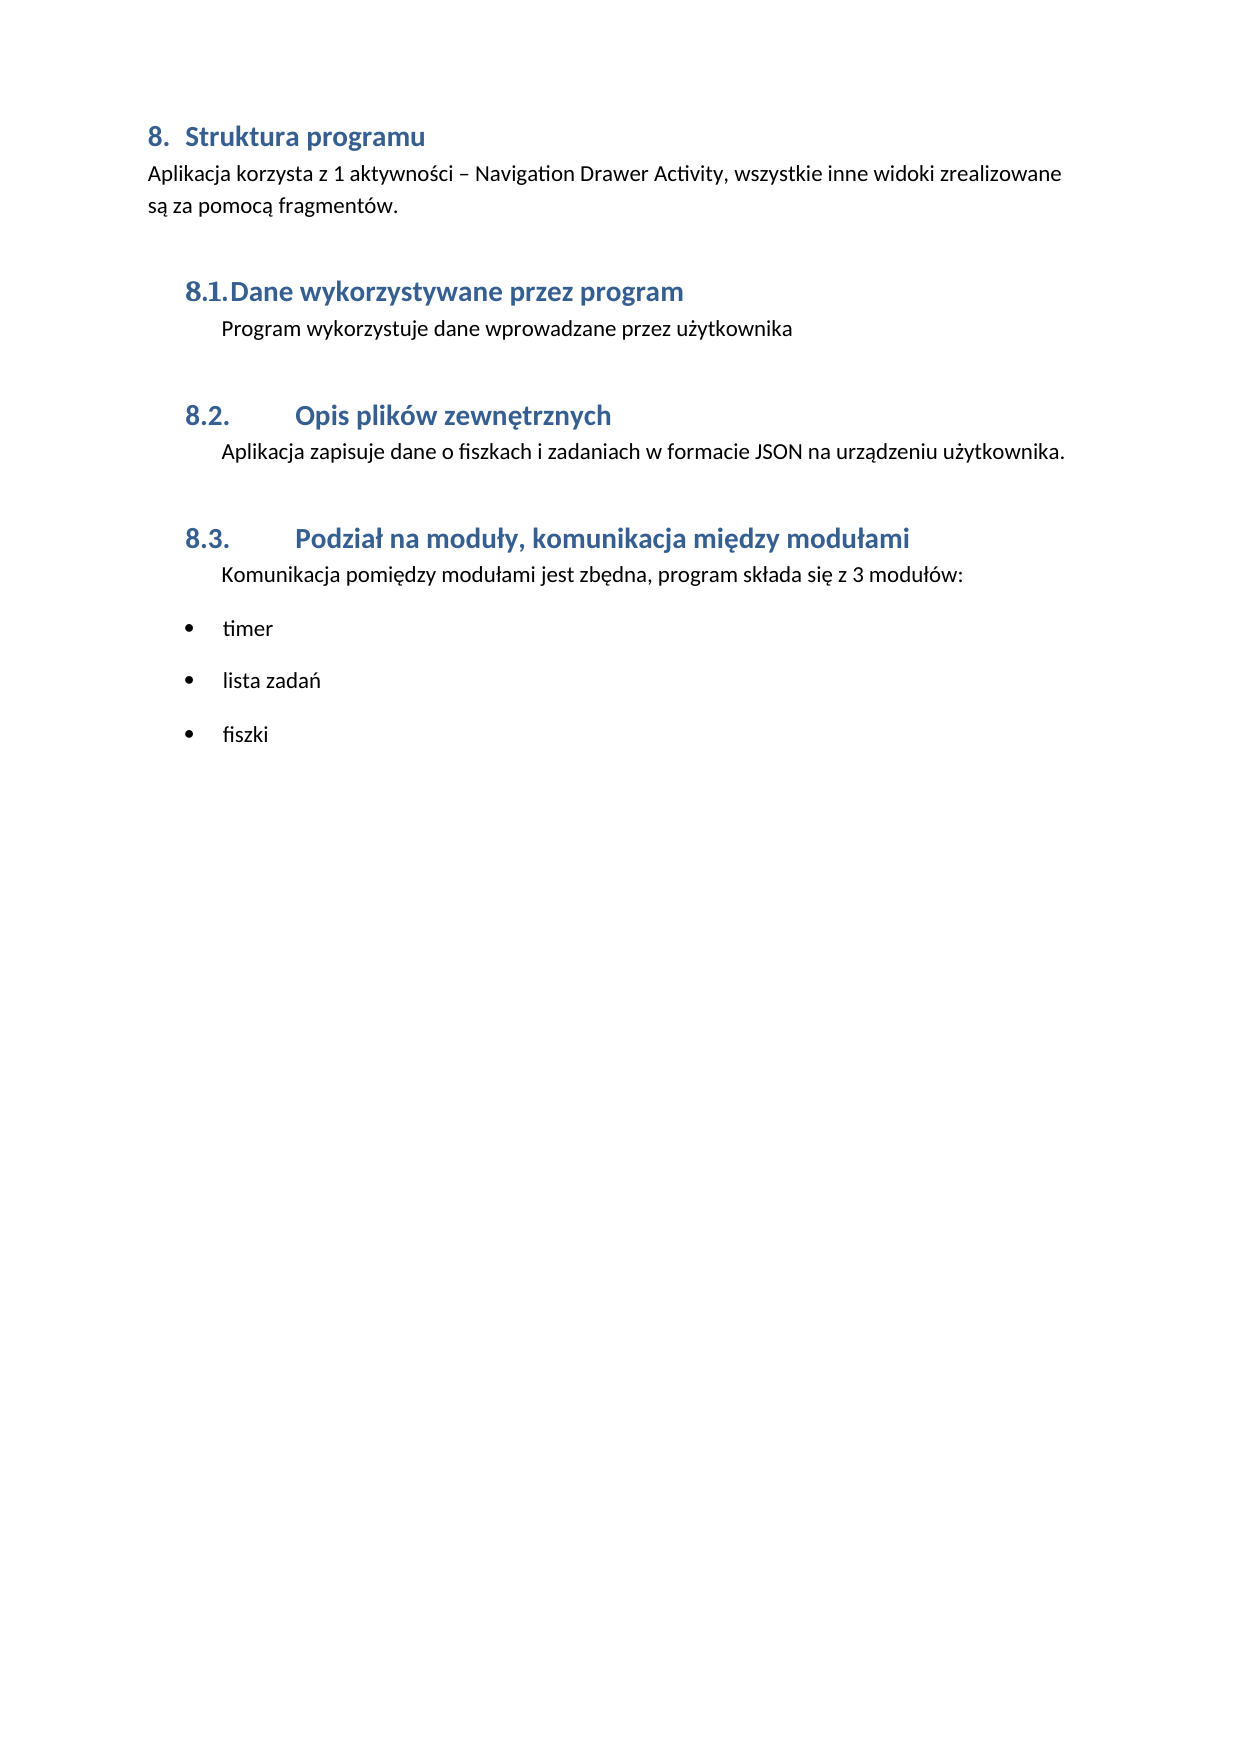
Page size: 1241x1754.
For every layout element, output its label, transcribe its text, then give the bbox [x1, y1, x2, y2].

subtitle Opis plików zewnętrznych [185, 397, 1093, 432]
subtitle Struktura programu [148, 118, 1093, 154]
list lista zadań [185, 667, 1093, 695]
list fiszki [185, 720, 1093, 748]
subtitle Podział na moduły, komunikacja między modułami [185, 520, 1093, 555]
text Aplikacja korzysta z 1 aktywności – Navigation Drawer Activity, wszystkie inne widoki zrealizowane są za pomocą fragmentów. [148, 159, 1093, 219]
text Program wykorzystuje dane wprowadzane przez użytkownika [221, 314, 1093, 342]
list timer [185, 614, 1093, 642]
text Komunikacja pomiędzy modułami jest zbędna, program składa się z 3 modułów: [148, 561, 1093, 589]
subtitle Dane wykorzystywane przez program [185, 273, 1093, 309]
text Aplikacja zapisuje dane o fiszkach i zadaniach w formacie JSON na urządzeniu użytkownika. [221, 437, 1093, 466]
